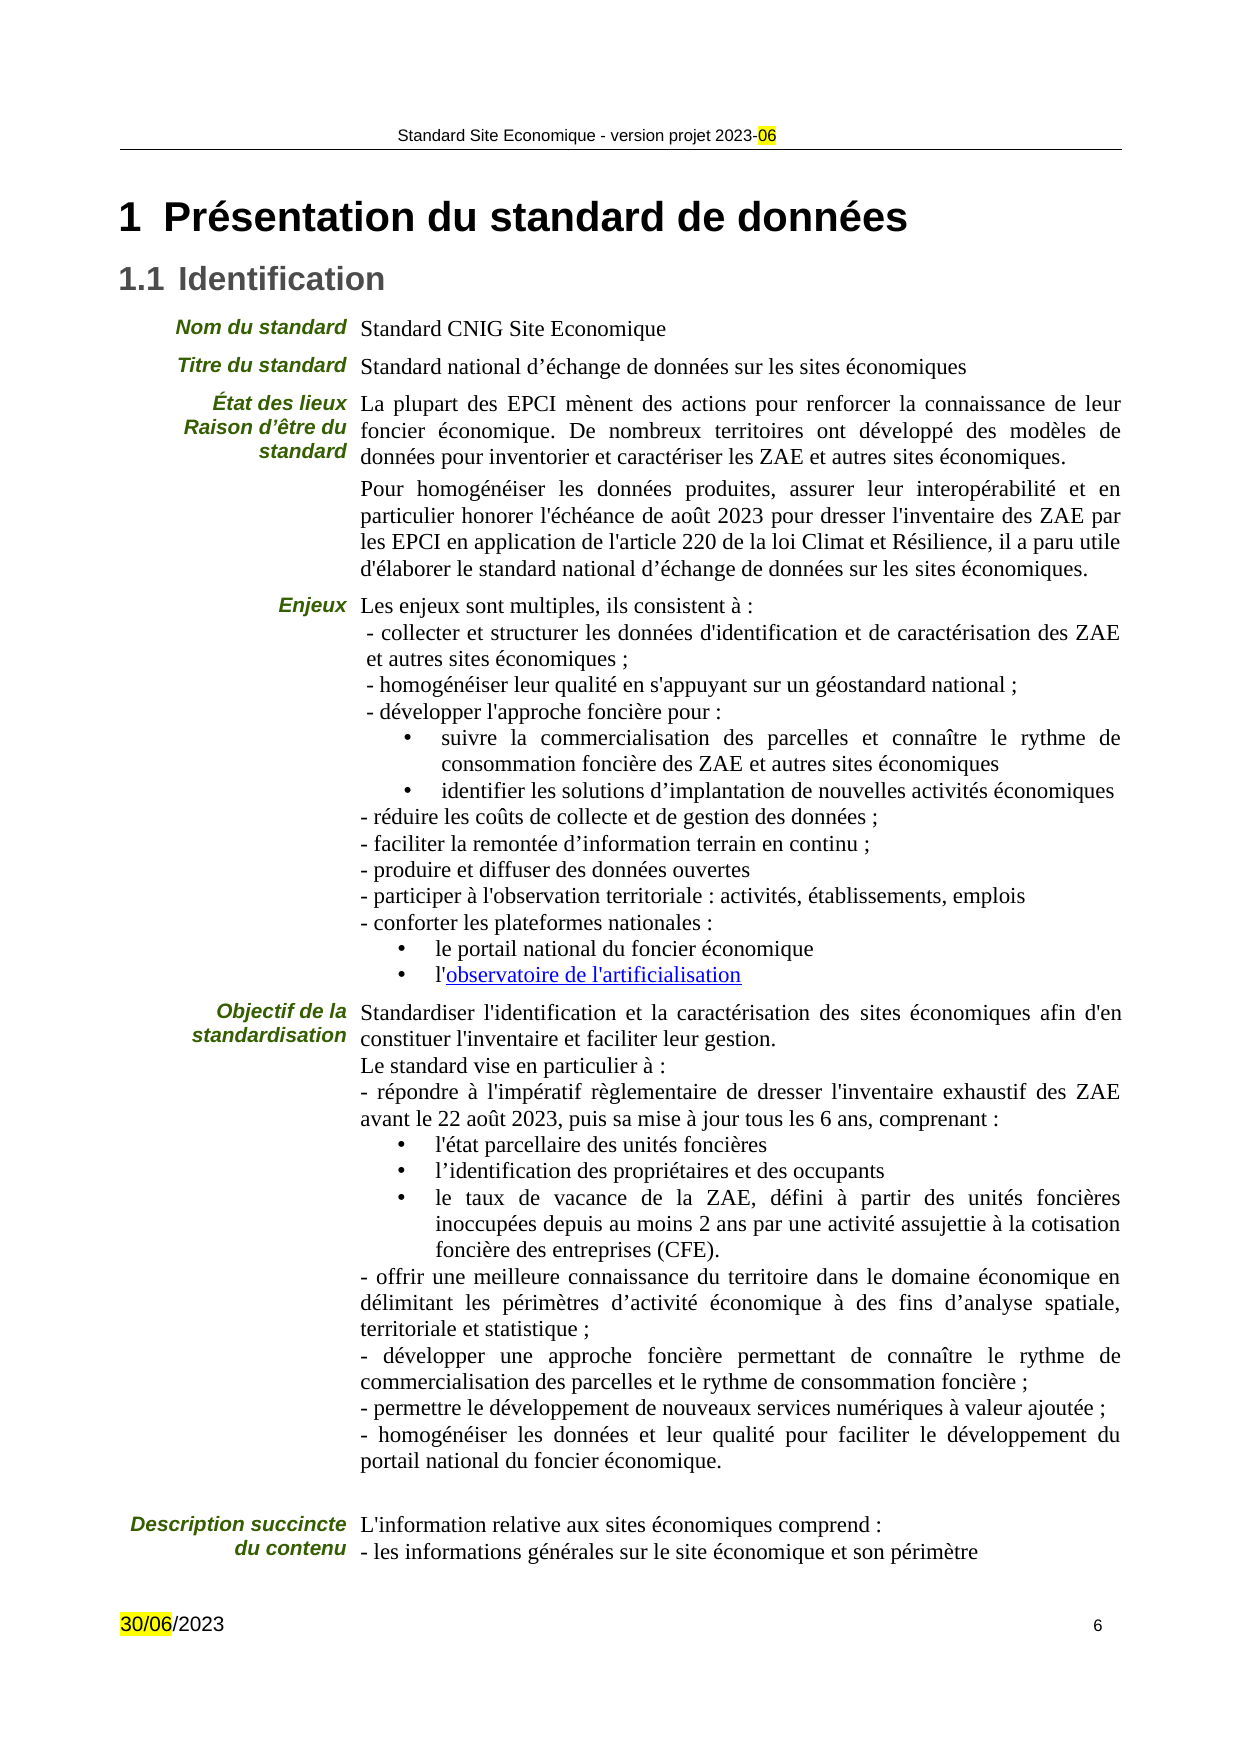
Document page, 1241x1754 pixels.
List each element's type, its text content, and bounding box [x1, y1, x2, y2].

table_cell Enjeux [118, 587, 354, 993]
table_cell La plupart des EPCI mènent des actions pour renforcer la connaissance de leur foncier économique. De nombreux territoires ont développé des modèles de données pour inventorier et caractériser les ZAE et autres sites économiques. Pour homogénéiser les données produites, assurer leur interopérabilité et en particulier honorer l'échéance de août 2023 pour dresser l'inventaire des ZAE par les EPCI en application de l'article 220 de la loi Climat et Résilience, il a paru utile d'élaborer le standard national d’échange de données sur les sites économiques. [354, 385, 1122, 587]
table_cell Description succincte du contenu [118, 1506, 354, 1570]
table_header Nom du standard [118, 309, 354, 347]
table_header Standard CNIG Site Economique [354, 309, 1122, 347]
table_cell Standardiser l'identification et la caractérisation des sites économiques afin d'en constituer l'inventaire et faciliter leur gestion. Le standard vise en particulier à : - répondre à l'impératif règlementaire de dresser l'inventaire exhaustif des ZAE avant le 22 août 2023, puis sa mise à jour tous les 6 ans, comprenant : l'état parcellaire des unités foncières l’identification des propriétaires et des occupants le taux de vacance de la ZAE, défini à partir des unités foncières inoccupées depuis au moins 2 ans par une activité assujettie à la cotisation foncière des entreprises (CFE). - offrir une meilleure connaissance du territoire dans le domaine économique en délimitant les périmètres d’activité économique à des fins d’analyse spatiale, territoriale et statistique ; - développer une approche foncière permettant de connaître le rythme de commercialisation des parcelles et le rythme de consommation foncière ; - permettre le développement de nouveaux services numériques à valeur ajoutée ; - homogénéiser les données et leur qualité pour faciliter le développement du portail national du foncier économique. [354, 994, 1122, 1506]
table_cell Standard national d’échange de données sur les sites économiques [354, 347, 1122, 385]
subtitle Identification [118, 259, 1122, 297]
table_cell Titre du standard [118, 347, 354, 385]
table_cell L'information relative aux sites économiques comprend : - les informations générales sur le site économique et son périmètre [354, 1506, 1122, 1570]
subtitle Présentation du standard de données [118, 193, 1122, 241]
table_cell État des lieux Raison d’être du standard [118, 385, 354, 587]
table_cell Les enjeux sont multiples, ils consistent à : - collecter et structurer les données d'identification et de caractérisation des ZAE et autres sites économiques ; - homogénéiser leur qualité en s'appuyant sur un géostandard national ; - développer l'approche foncière pour : suivre la commercialisation des parcelles et connaître le rythme de consommation foncière des ZAE et autres sites économiques identifier les solutions d’implantation de nouvelles activités économiques - réduire les coûts de collecte et de gestion des données ; - faciliter la remontée d’information terrain en continu ; - produire et diffuser des données ouvertes - participer à l'observation territoriale : activités, établissements, emplois - conforter les plateformes nationales : le portail national du foncier économique l'observatoire de l'artificialisation [354, 587, 1122, 993]
table_cell Objectif de la standardisation [118, 994, 354, 1506]
